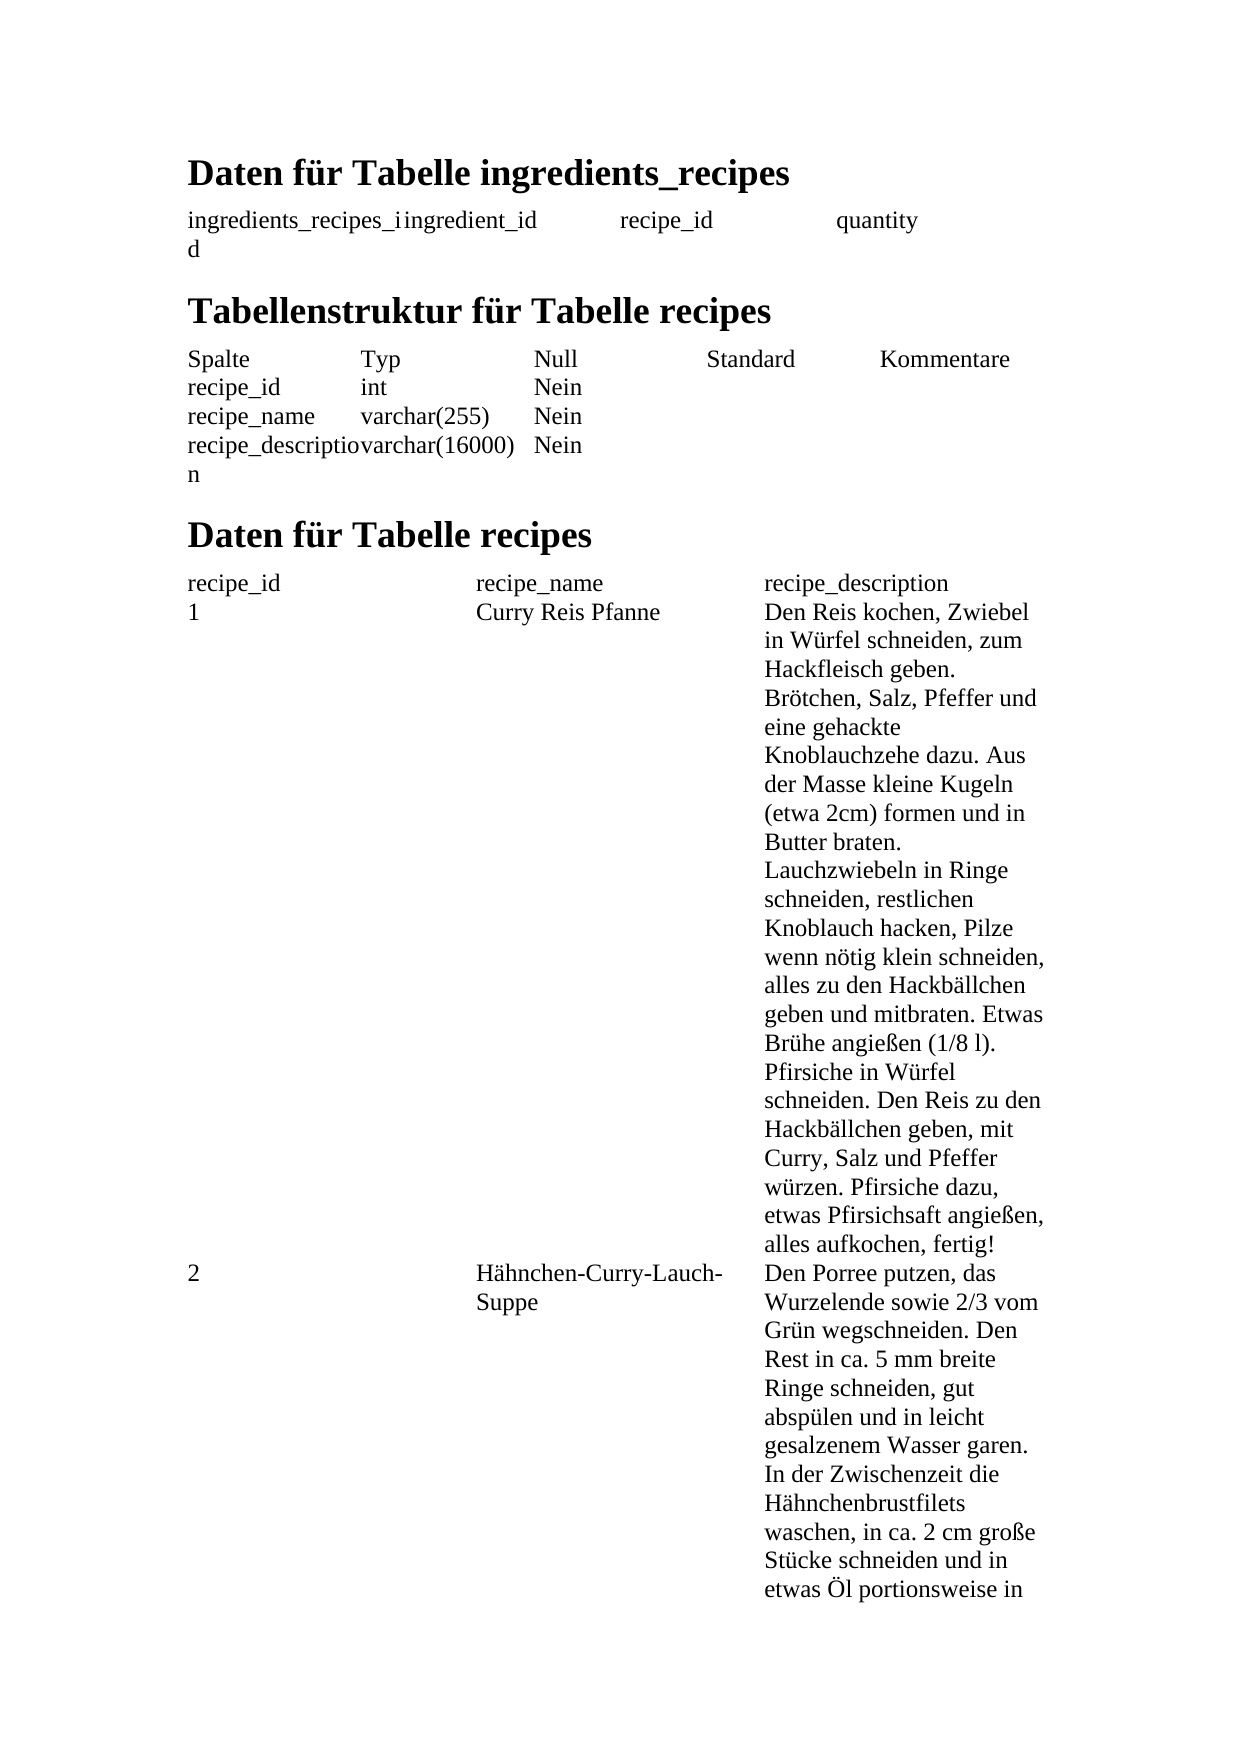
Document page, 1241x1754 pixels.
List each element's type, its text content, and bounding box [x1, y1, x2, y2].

table_cell 1 [188, 597, 476, 1258]
table_cell recipe_description [188, 430, 360, 487]
table_header Kommentare [880, 344, 1053, 372]
table_cell varchar(255) [360, 401, 533, 430]
table_cell varchar(16000) [360, 430, 533, 487]
table_cell Hähnchen-Curry-Lauch-Suppe [476, 1258, 764, 1603]
table_cell [706, 373, 879, 401]
table_cell 2 [188, 1258, 476, 1603]
table_cell Nein [534, 430, 706, 487]
table_header ingredients_recipes_id [188, 206, 404, 263]
subtitle Daten für Tabelle ingredients_recipes [187, 150, 1053, 193]
table_header quantity [836, 206, 1053, 263]
table_cell recipe_id [188, 373, 360, 401]
table_header recipe_name [476, 568, 764, 597]
table_header Spalte [188, 344, 360, 372]
table_header ingredient_id [404, 206, 620, 263]
table_header Null [534, 344, 706, 372]
subtitle Tabellenstruktur für Tabelle recipes [187, 288, 1053, 331]
table_cell [880, 401, 1053, 430]
table_cell Den Porree putzen, das Wurzelende sowie 2/3 vom Grün wegschneiden. Den Rest in ca. 5 mm breite Ringe schneiden, gut abspülen und in leicht gesalzenem Wasser garen. In der Zwischenzeit die Hähnchenbrustfilets waschen, in ca. 2 cm große Stücke schneiden und in etwas Öl portionsweise in [764, 1258, 1053, 1603]
subtitle Daten für Tabelle recipes [187, 512, 1053, 556]
table_header Standard [706, 344, 879, 372]
table_cell Nein [534, 401, 706, 430]
table_header recipe_id [188, 568, 476, 597]
table_cell Curry Reis Pfanne [476, 597, 764, 1258]
table_header recipe_id [620, 206, 836, 263]
table_cell [706, 430, 879, 487]
table_header Typ [360, 344, 533, 372]
table_cell Nein [534, 373, 706, 401]
table_cell Den Reis kochen, Zwiebel in Würfel schneiden, zum Hackfleisch geben. Brötchen, Salz, Pfeffer und eine gehackte Knoblauchzehe dazu. Aus der Masse kleine Kugeln (etwa 2cm) formen und in Butter braten. Lauchzwiebeln in Ringe schneiden, restlichen Knoblauch hacken, Pilze wenn nötig klein schneiden, alles zu den Hackbällchen geben und mitbraten. Etwas Brühe angießen (1/8 l). Pfirsiche in Würfel schneiden. Den Reis zu den Hackbällchen geben, mit Curry, Salz und Pfeffer würzen. Pfirsiche dazu, etwas Pfirsichsaft angießen, alles aufkochen, fertig! [764, 597, 1053, 1258]
table_header recipe_description [764, 568, 1053, 597]
table_cell int [360, 373, 533, 401]
table_cell [706, 401, 879, 430]
table_cell [880, 430, 1053, 487]
table_cell [880, 373, 1053, 401]
table_cell recipe_name [188, 401, 360, 430]
